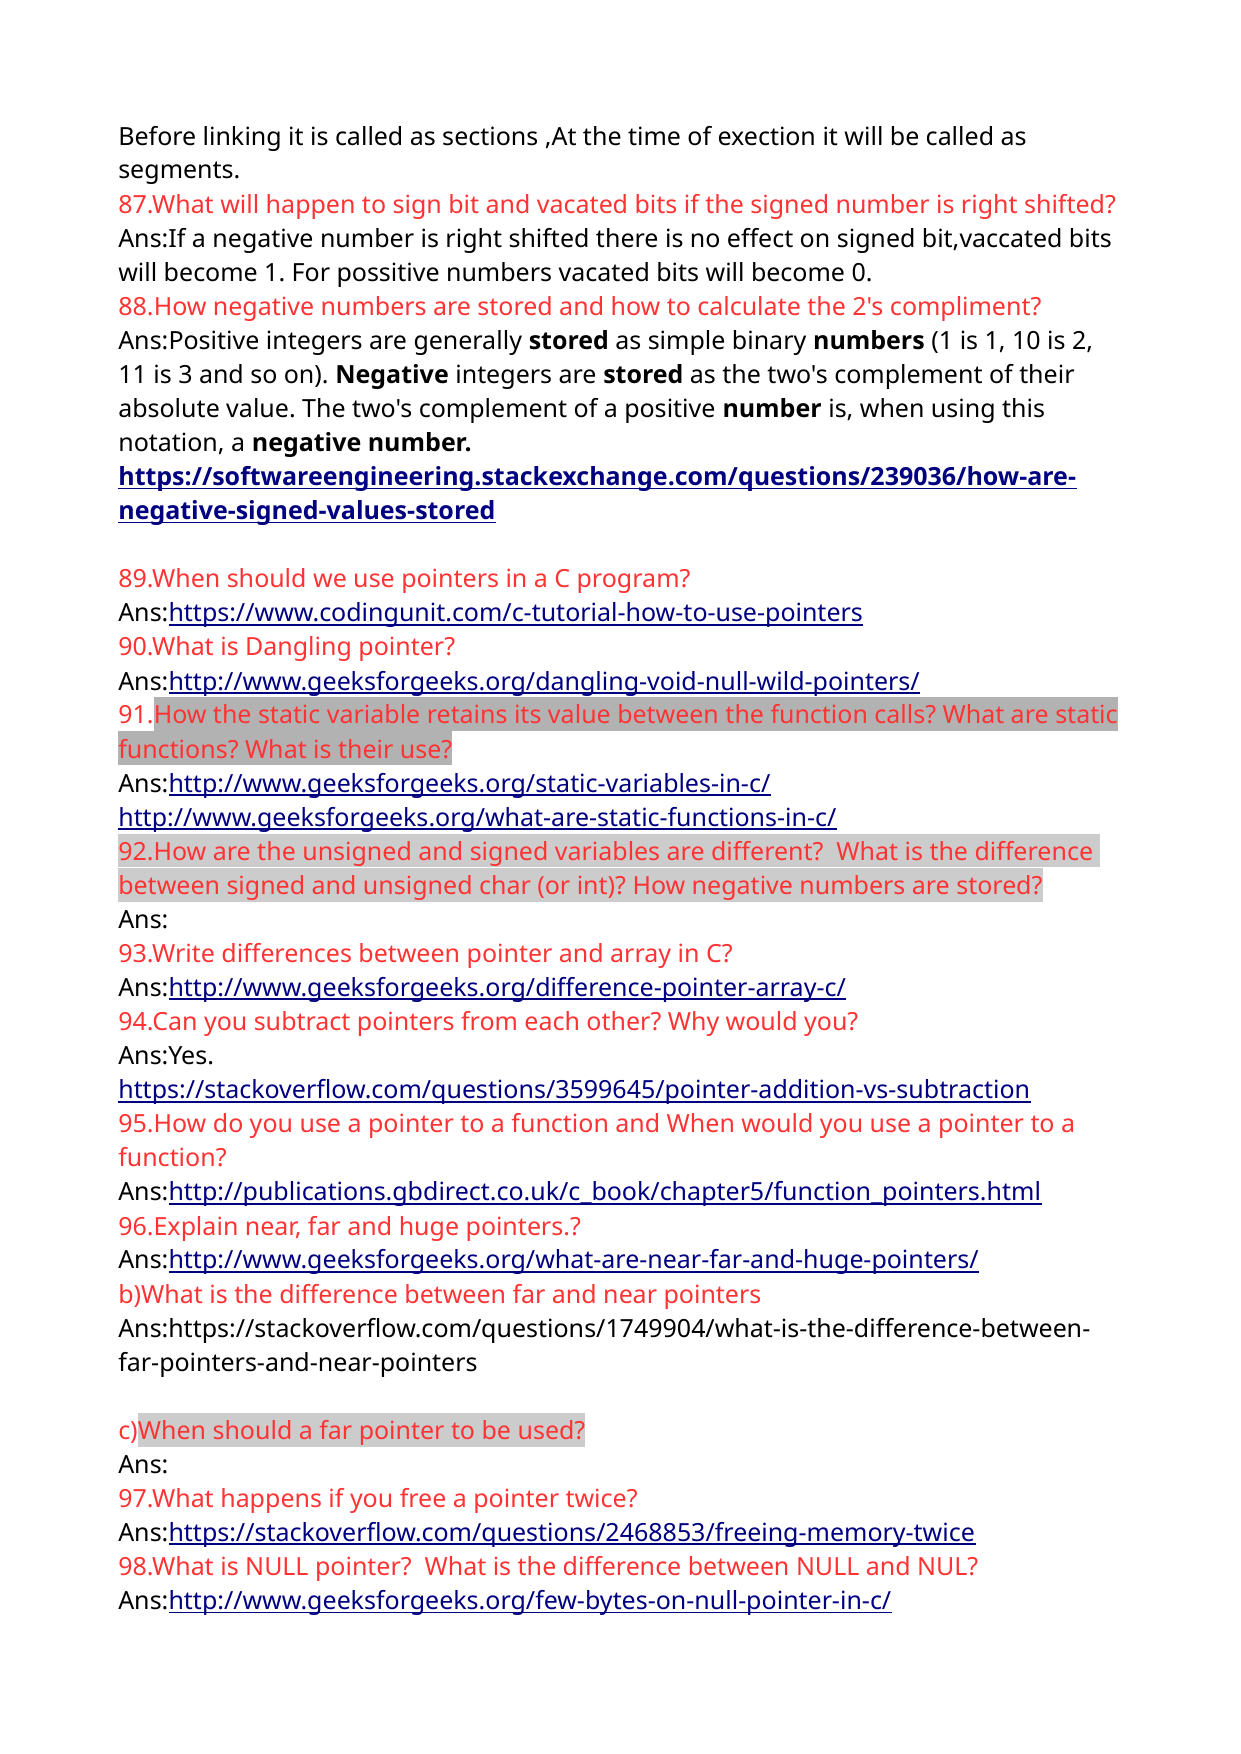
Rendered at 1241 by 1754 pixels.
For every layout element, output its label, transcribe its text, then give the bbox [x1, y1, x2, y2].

text https://softwareengineering.stackexchange.com/questions/239036/how-are-negative-signed-values-stored [118, 459, 1122, 527]
text https://stackoverflow.com/questions/3599645/pointer-addition-vs-subtraction [118, 1072, 1122, 1106]
text 93.Write differences between pointer and array in C? [118, 936, 1122, 970]
text 98.What is NULL pointer? What is the difference between NULL and NUL? [118, 1549, 1122, 1583]
text 91.How the static variable retains its value between the function calls? What are static functions? What is their use? [118, 697, 1122, 765]
text Ans:http://publications.gbdirect.co.uk/c_book/chapter5/function_pointers.html [118, 1174, 1122, 1208]
text 92.How are the unsigned and signed variables are different? What is the difference between signed and unsigned char (or int)? How negative numbers are stored? [118, 833, 1122, 902]
text Ans:http://www.geeksforgeeks.org/dangling-void-null-wild-pointers/ [118, 663, 1122, 697]
text Ans:https://stackoverflow.com/questions/1749904/what-is-the-difference-between-far-pointers-and-near-pointers [118, 1310, 1122, 1378]
text Ans: [118, 1447, 1122, 1481]
text 97.What happens if you free a pointer twice? [118, 1481, 1122, 1515]
text Before linking it is called as sections ,At the time of exection it will be called as segments. [118, 118, 1122, 186]
text Ans:http://www.geeksforgeeks.org/difference-pointer-array-c/ [118, 970, 1122, 1004]
text Ans:http://www.geeksforgeeks.org/what-are-near-far-and-huge-pointers/ [118, 1242, 1122, 1276]
text b)What is the difference between far and near pointers [118, 1276, 1122, 1310]
text c)When should a far pointer to be used? [118, 1412, 1122, 1447]
text 87.What will happen to sign bit and vacated bits if the signed number is right shifted? [118, 186, 1122, 220]
text 94.Can you subtract pointers from each other? Why would you? [118, 1004, 1122, 1038]
text Ans:If a negative number is right shifted there is no effect on signed bit,vaccated bits will become 1. For possitive numbers vacated bits will become 0. [118, 220, 1122, 288]
text 89.When should we use pointers in a C program? [118, 561, 1122, 595]
text Ans:Positive integers are generally stored as simple binary numbers (1 is 1, 10 is 2, 11 is 3 and so on). Negative integers are stored as the two's complement of their absolute value. The two's complement of a positive number is, when using this notation, a negative number. [118, 322, 1122, 459]
text 88.How negative numbers are stored and how to calculate the 2's compliment? [118, 288, 1122, 322]
text 90.What is Dangling pointer? [118, 629, 1122, 663]
text 95.How do you use a pointer to a function and When would you use a pointer to a function? [118, 1106, 1122, 1174]
text 96.Explain near, far and huge pointers.? [118, 1208, 1122, 1242]
text Ans:https://www.codingunit.com/c-tutorial-how-to-use-pointers [118, 595, 1122, 629]
text Ans: [118, 902, 1122, 936]
text Ans:https://stackoverflow.com/questions/2468853/freeing-memory-twice [118, 1515, 1122, 1549]
text http://www.geeksforgeeks.org/what-are-static-functions-in-c/ [118, 799, 1122, 833]
text Ans:Yes. [118, 1038, 1122, 1072]
text Ans:http://www.geeksforgeeks.org/static-variables-in-c/ [118, 765, 1122, 799]
text Ans:http://www.geeksforgeeks.org/few-bytes-on-null-pointer-in-c/ [118, 1583, 1122, 1617]
